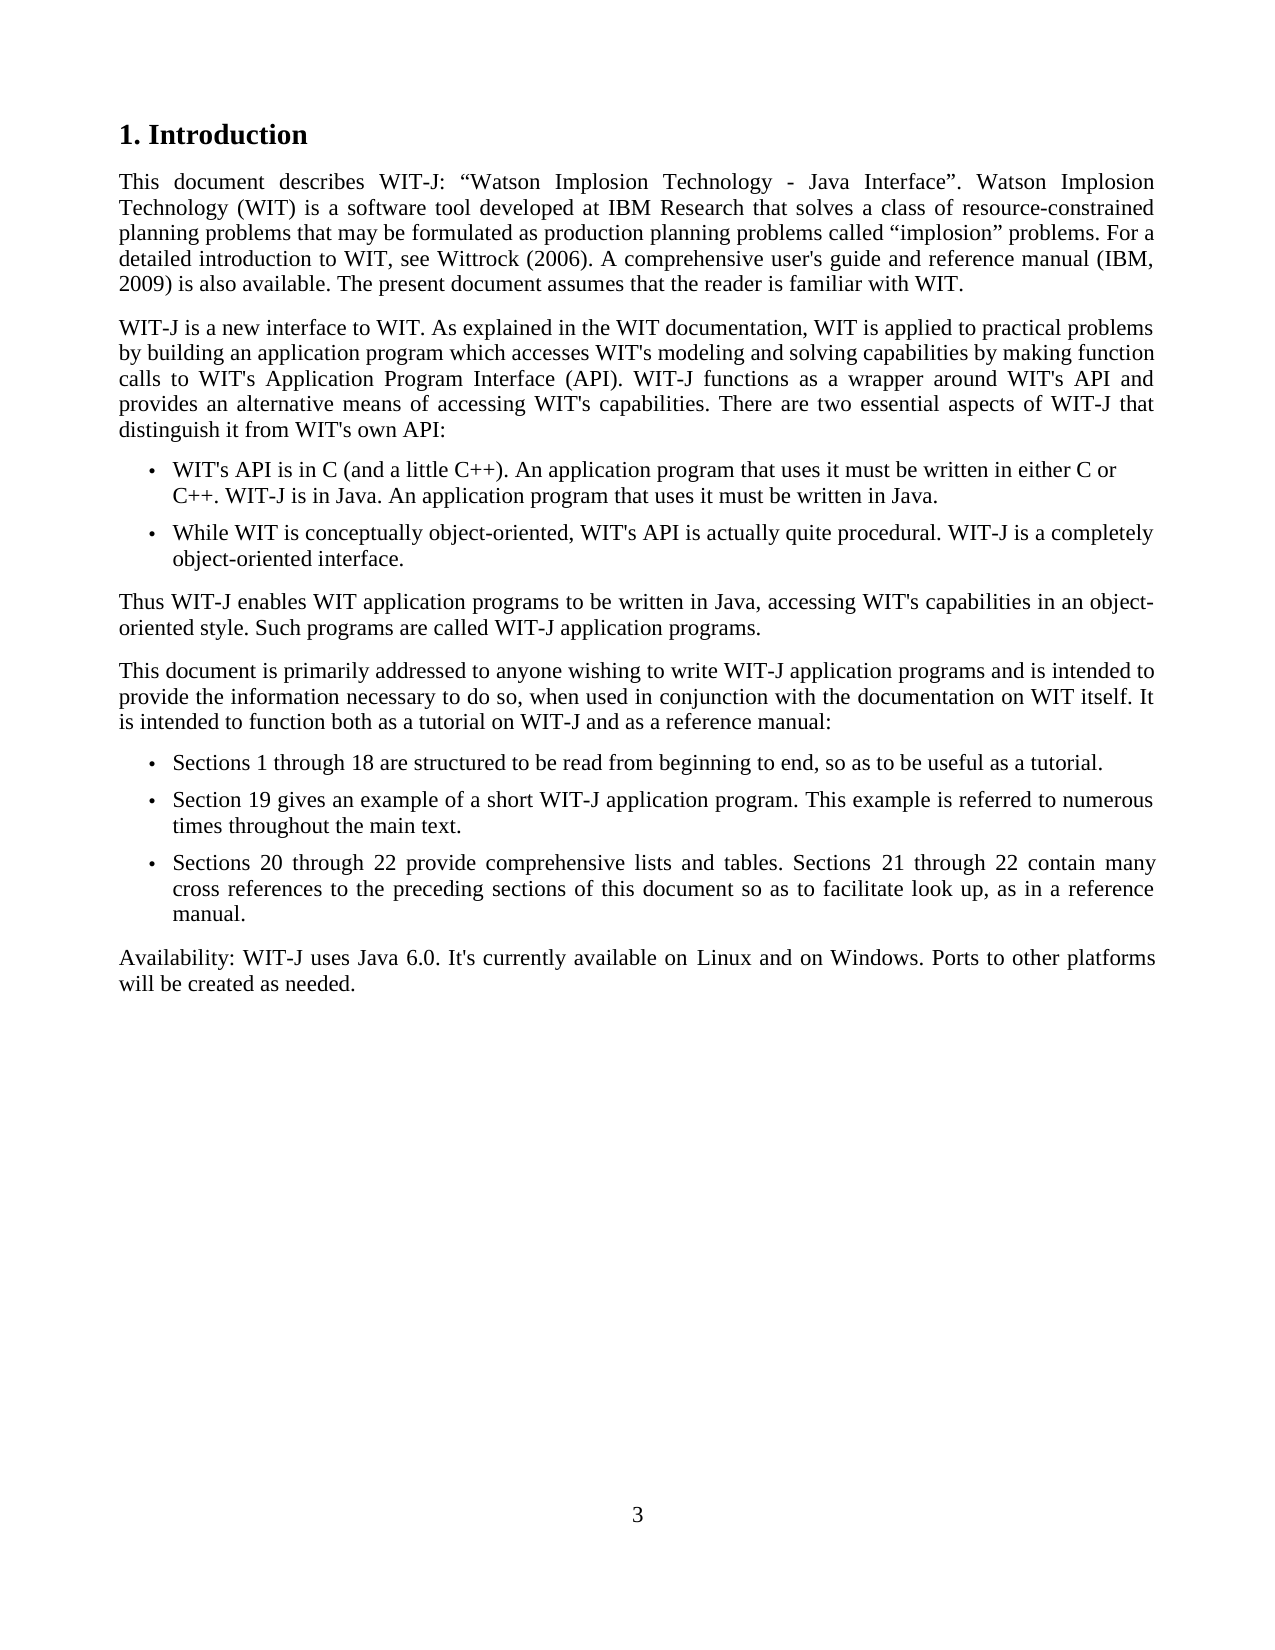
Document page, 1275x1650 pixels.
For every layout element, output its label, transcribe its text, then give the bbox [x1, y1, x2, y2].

list WIT's API is in C (and a little C++). An application program that uses it must be written in either C or C++. WIT-J is in Java. An application program that uses it must be written in Java. [118, 457, 1156, 508]
list Sections 1 through 18 are structured to be read from beginning to end, so as to be useful as a tutorial. [118, 750, 1156, 775]
list Section 19 gives an example of a short WIT-J application program. This example is referred to numerous times throughout the main text. [118, 787, 1156, 838]
text Thus WIT-J enables WIT application programs to be written in Java, accessing WIT's capabilities in an object-oriented style. Such programs are called WIT-J application programs. [118, 589, 1156, 640]
text Availability: WIT-J uses Java 6.0. It's currently available on Linux and on Windows. Ports to other platforms will be created as needed. [118, 945, 1156, 996]
text This document is primarily addressed to anyone wishing to write WIT-J application programs and is intended to provide the information necessary to do so, when used in conjunction with the documentation on WIT itself. It is intended to function both as a tutorial on WIT-J and as a reference manual: [118, 658, 1156, 735]
subtitle Introduction [118, 118, 1156, 151]
text WIT-J is a new interface to WIT. As explained in the WIT documentation, WIT is applied to practical problems by building an application program which accesses WIT's modeling and solving capabilities by making function calls to WIT's Application Program Interface (API). WIT-J functions as a wrapper around WIT's API and provides an alternative means of accessing WIT's capabilities. There are two essential aspects of WIT-J that distinguish it from WIT's own API: [118, 314, 1156, 442]
list Sections 20 through 22 provide comprehensive lists and tables. Sections 21 through 22 contain many cross references to the preceding sections of this document so as to facilitate look up, as in a reference manual. [118, 850, 1156, 927]
list While WIT is conceptually object-oriented, WIT's API is actually quite procedural. WIT-J is a completely object-oriented interface. [118, 520, 1156, 571]
text This document describes WIT-J: “Watson Implosion Technology - Java Interface”. Watson Implosion Technology (WIT) is a software tool developed at IBM Research that solves a class of resource-constrained planning problems that may be formulated as production planning problems called “implosion” problems. For a detailed introduction to WIT, see Wittrock (2006). A comprehensive user's guide and reference manual (IBM, 2009) is also available. The present document assumes that the reader is familiar with WIT. [118, 169, 1156, 296]
